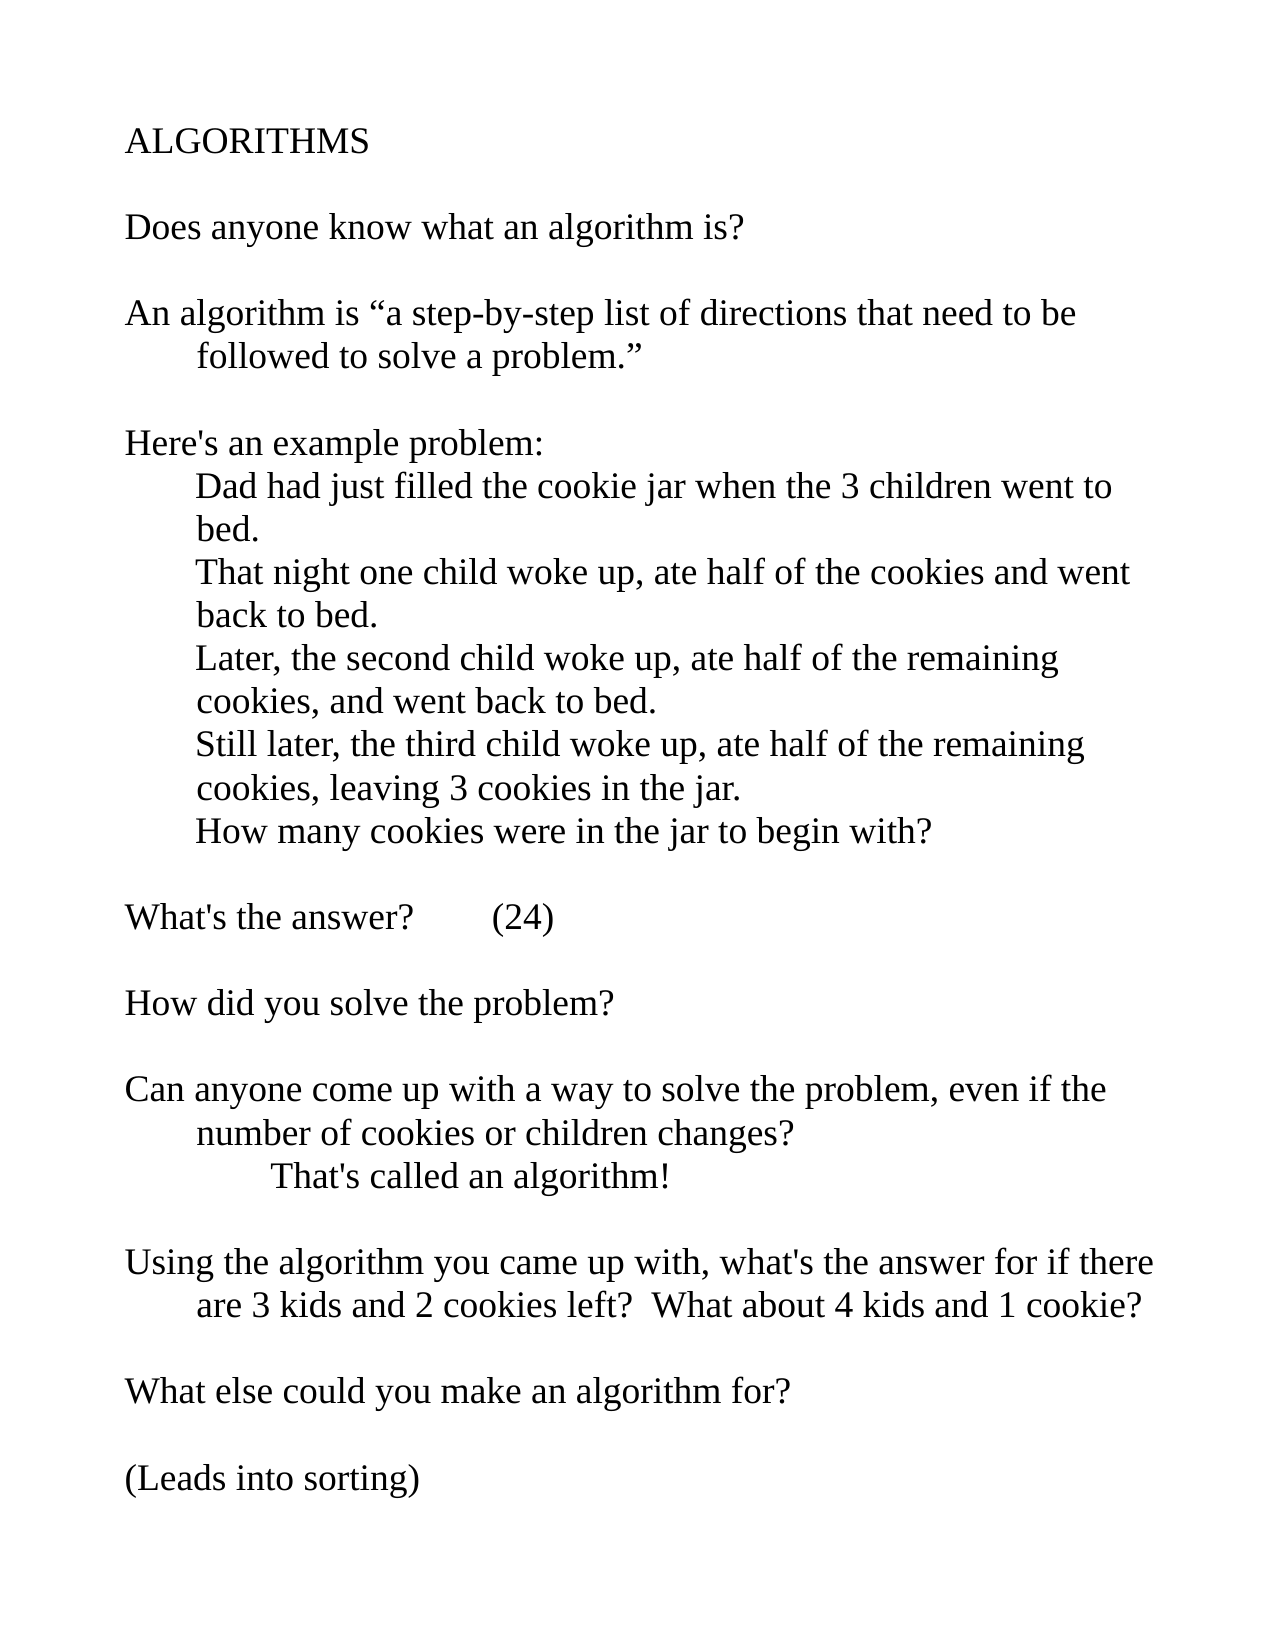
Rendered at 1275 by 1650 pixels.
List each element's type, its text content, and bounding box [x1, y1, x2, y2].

text Dad had just filled the cookie jar when the 3 children went to bed. [195, 463, 1157, 549]
text How did you solve the problem? [124, 981, 1157, 1024]
text Using the algorithm you came up with, what's the answer for if there are 3 kids and 2 cookies left? What about 4 kids and 1 cookie? [124, 1239, 1157, 1326]
text What's the answer? (24) [124, 894, 1157, 937]
text Still later, the third child woke up, ate half of the remaining cookies, leaving 3 cookies in the jar. [195, 722, 1157, 808]
text Can anyone come up with a way to solve the problem, even if the number of cookies or children changes? [124, 1067, 1157, 1153]
text What else could you make an algorithm for? [124, 1369, 1157, 1412]
text (Leads into sorting) [124, 1455, 1157, 1498]
text Does anyone know what an algorithm is? [124, 204, 1157, 247]
text Here's an example problem: [124, 420, 1157, 463]
text An algorithm is “a step-by-step list of directions that need to be followed to solve a problem.” [124, 291, 1157, 377]
text Later, the second child woke up, ate half of the remaining cookies, and went back to bed. [195, 636, 1157, 722]
text That night one child woke up, ate half of the cookies and went back to bed. [195, 549, 1157, 636]
text That's called an algorithm! [124, 1153, 1157, 1196]
text ALGORITHMS [124, 118, 1157, 161]
text How many cookies were in the jar to begin with? [195, 808, 1157, 851]
